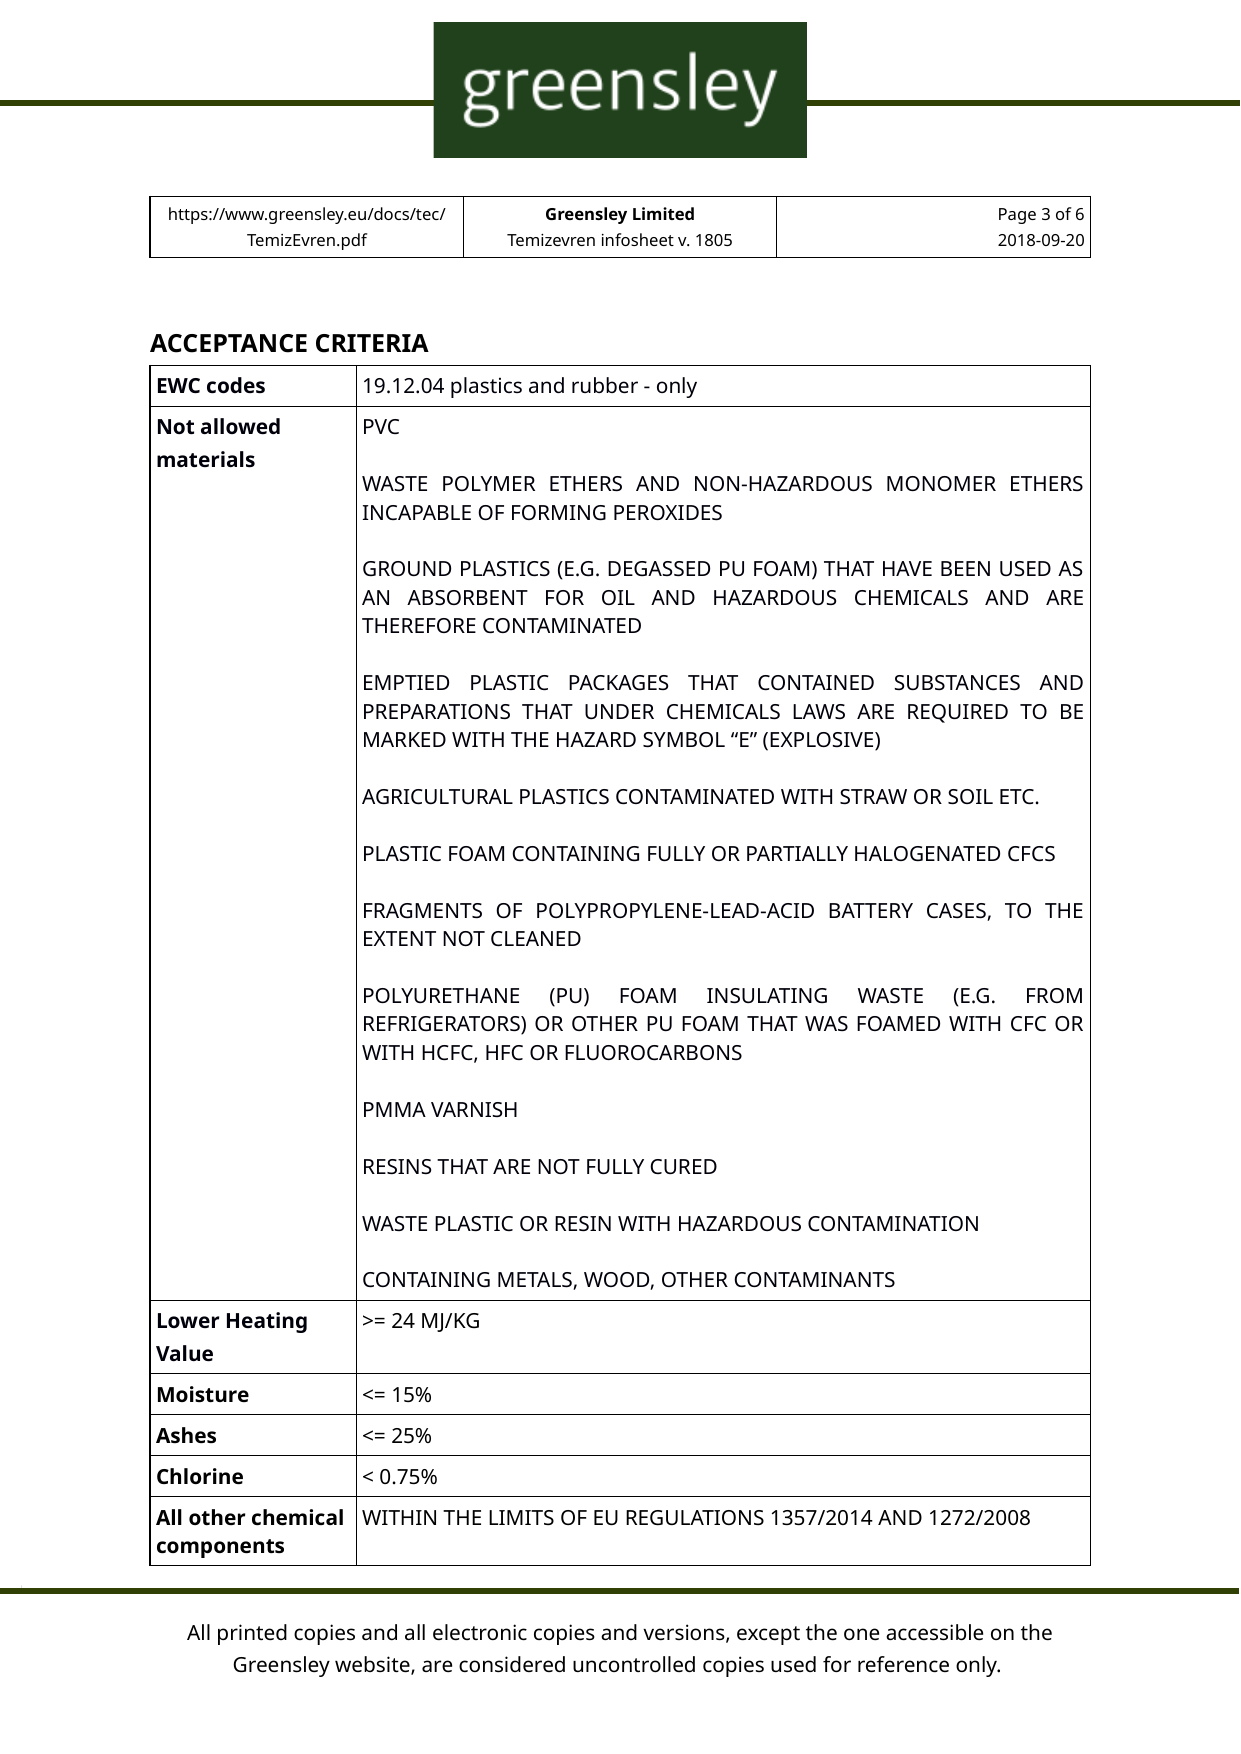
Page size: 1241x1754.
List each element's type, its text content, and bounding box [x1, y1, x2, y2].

table_header EWC codes [151, 366, 356, 406]
table_cell <= 15% [357, 1374, 1090, 1414]
table_cell Lower Heating Value [151, 1301, 356, 1373]
table_cell Ashes [151, 1415, 356, 1455]
picture [433, 22, 807, 158]
table_cell PVC WASTE POLYMER ETHERS AND NON‐HAZARDOUS MONOMER ETHERS INCAPABLE OF FORMING PEROXIDES GROUND PLASTICS (E.G. DEGASSED PU FOAM) THAT HAVE BEEN USED AS AN ABSORBENT FOR OIL AND HAZARDOUS CHEMICALS AND ARE THEREFORE CONTAMINATED EMPTIED PLASTIC PACKAGES THAT CONTAINED SUBSTANCES AND PREPARATIONS THAT UNDER CHEMICALS LAWS ARE REQUIRED TO BE MARKED WITH THE HAZARD SYMBOL “E” (EXPLOSIVE) AGRICULTURAL PLASTICS CONTAMINATED WITH STRAW OR SOIL ETC. PLASTIC FOAM CONTAINING FULLY OR PARTIALLY HALOGENATED CFCS FRAGMENTS OF POLYPROPYLENE‐LEAD‐ACID BATTERY CASES, TO THE EXTENT NOT CLEANED POLYURETHANE (PU) FOAM INSULATING WASTE (E.G. FROM REFRIGERATORS) OR OTHER PU FOAM THAT WAS FOAMED WITH CFC OR WITH HCFC, HFC OR FLUOROCARBONS PMMA VARNISH RESINS THAT ARE NOT FULLY CURED WASTE PLASTIC OR RESIN WITH HAZARDOUS CONTAMINATION CONTAINING METALS, WOOD, OTHER CONTAMINANTS [357, 407, 1090, 1300]
table_cell <= 25% [357, 1415, 1090, 1455]
table_cell Chlorine [151, 1456, 356, 1496]
text ACCEPTANCE CRITERIA [150, 326, 1090, 359]
table_cell < 0.75% [357, 1456, 1090, 1496]
table_header 19.12.04 plastics and rubber - only [357, 366, 1090, 406]
table_cell Not allowed materials [151, 407, 356, 1300]
table_cell WITHIN THE LIMITS OF EU REGULATIONS 1357/2014 AND 1272/2008 [357, 1497, 1090, 1565]
table_cell >= 24 MJ/KG [357, 1301, 1090, 1373]
table_cell All other chemical components [151, 1497, 356, 1565]
table_cell Moisture [151, 1374, 356, 1414]
